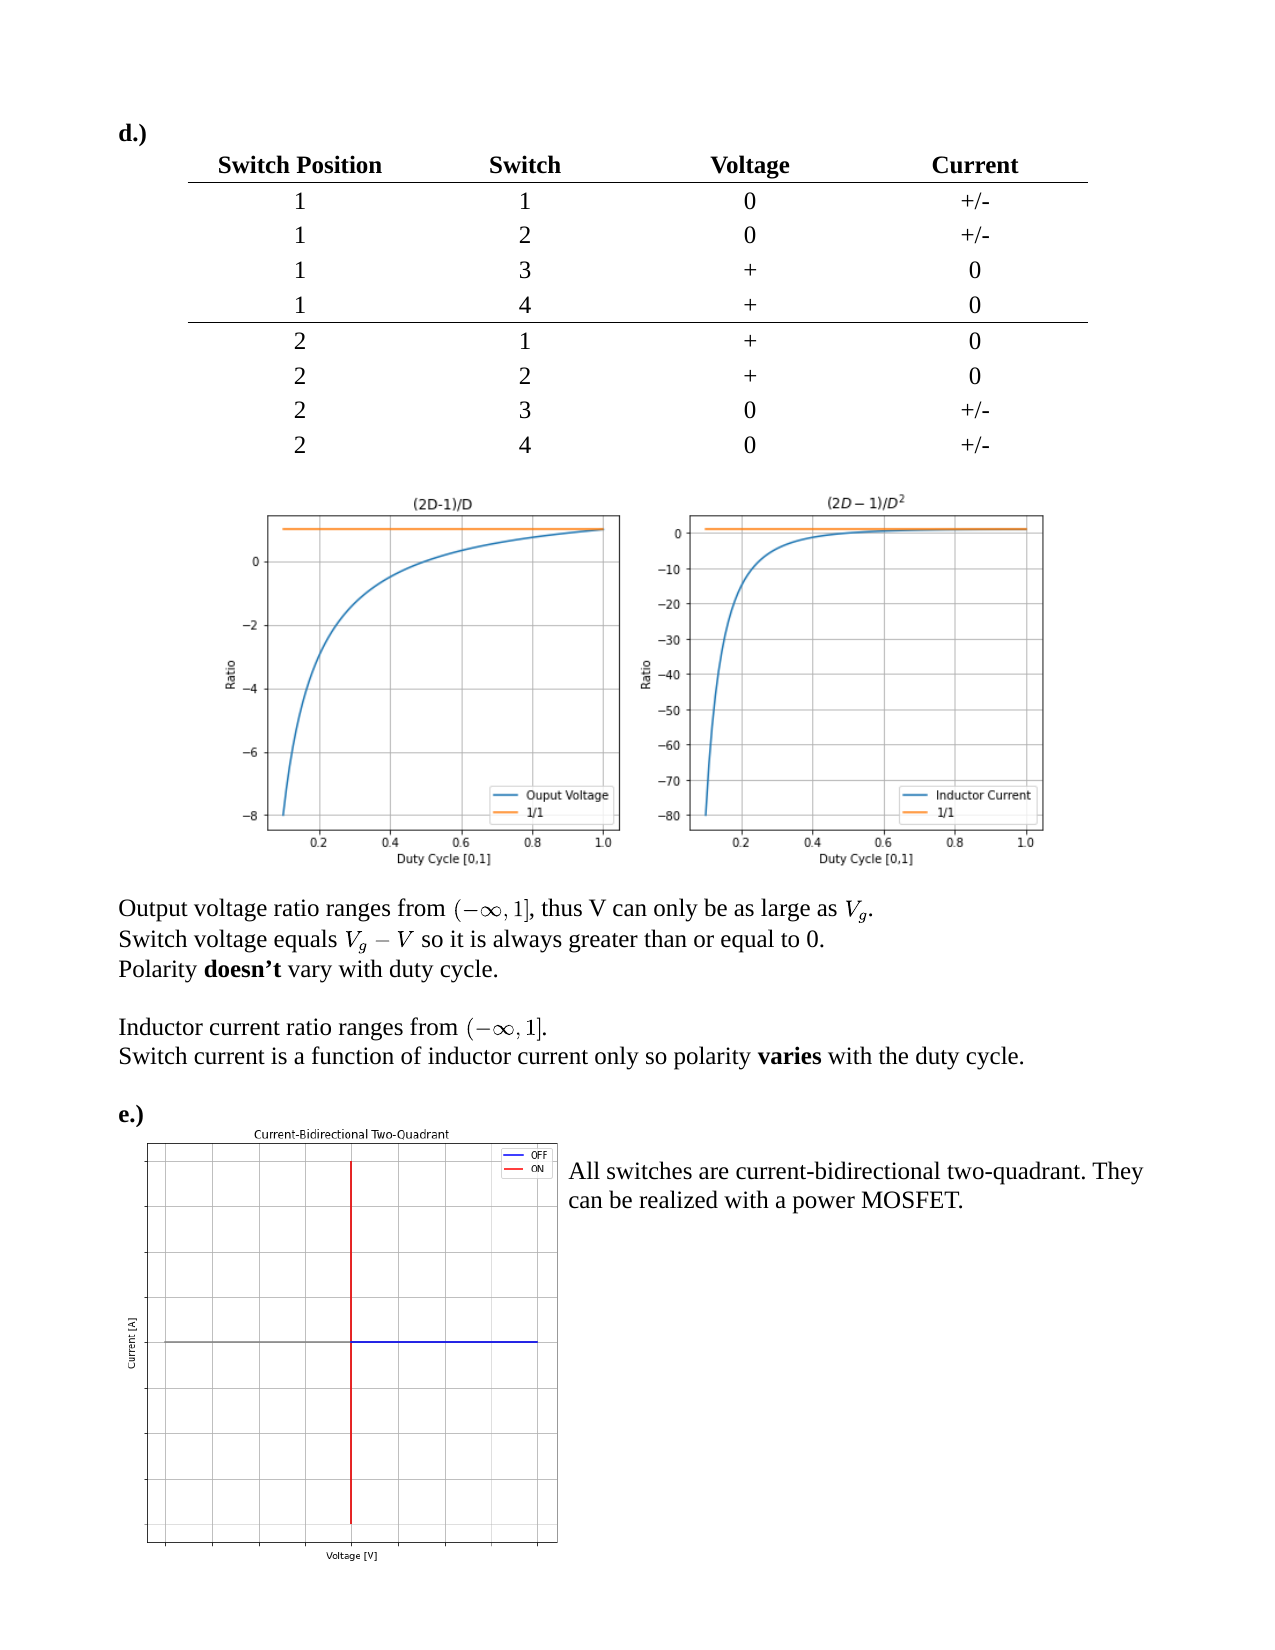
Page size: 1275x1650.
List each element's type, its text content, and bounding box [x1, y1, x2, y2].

table_cell + [638, 252, 862, 287]
text Polarity doesn’t vary with duty cycle. [118, 954, 1157, 983]
text d.) [118, 118, 1157, 147]
table_header Switch Position [188, 147, 412, 182]
table_cell 2 [188, 427, 412, 462]
table_cell 2 [188, 323, 412, 358]
table_cell 0 [863, 252, 1087, 287]
table_cell 4 [413, 287, 637, 322]
table_cell 2 [188, 393, 412, 427]
table_cell 0 [638, 183, 862, 217]
table_cell 0 [638, 218, 862, 252]
table_cell + [638, 323, 862, 358]
table_cell 1 [188, 183, 412, 217]
table_cell + [638, 287, 862, 322]
table_cell +/- [863, 427, 1087, 462]
table_cell 1 [188, 218, 412, 252]
table_cell 1 [188, 252, 412, 287]
table_cell 3 [413, 252, 637, 287]
text Inductor current ratio ranges from . [118, 1012, 1157, 1041]
table_header Current [863, 147, 1087, 182]
table_cell 1 [188, 287, 412, 322]
table_cell +/- [863, 393, 1087, 427]
table_cell +/- [863, 183, 1087, 217]
table_cell +/- [863, 218, 1087, 252]
table_cell 2 [413, 358, 637, 392]
table_cell 0 [863, 323, 1087, 358]
table_cell 2 [188, 358, 412, 392]
table_header Switch [413, 147, 637, 182]
table_cell 1 [413, 323, 637, 358]
table_cell 3 [413, 393, 637, 427]
picture [118, 1127, 569, 1569]
table_cell 2 [413, 218, 637, 252]
text Switch voltage equals so it is always greater than or equal to 0. [118, 924, 1157, 954]
table_cell 0 [863, 358, 1087, 392]
table_cell 0 [638, 427, 862, 462]
table_cell + [638, 358, 862, 392]
table_header Voltage [638, 147, 862, 182]
table_cell 0 [638, 393, 862, 427]
table_cell 4 [413, 427, 637, 462]
text Switch current is a function of inductor current only so polarity varies with the duty cycle. [118, 1041, 1157, 1070]
table_cell 1 [413, 183, 637, 217]
table_cell 0 [863, 287, 1087, 322]
text e.) [118, 1099, 1157, 1128]
text All switches are current-bidirectional two-quadrant. They can be realized with a power MOSFET. [569, 1156, 1157, 1214]
text Output voltage ratio ranges from , thus V can only be as large as . [118, 893, 1157, 924]
picture [221, 491, 1054, 869]
